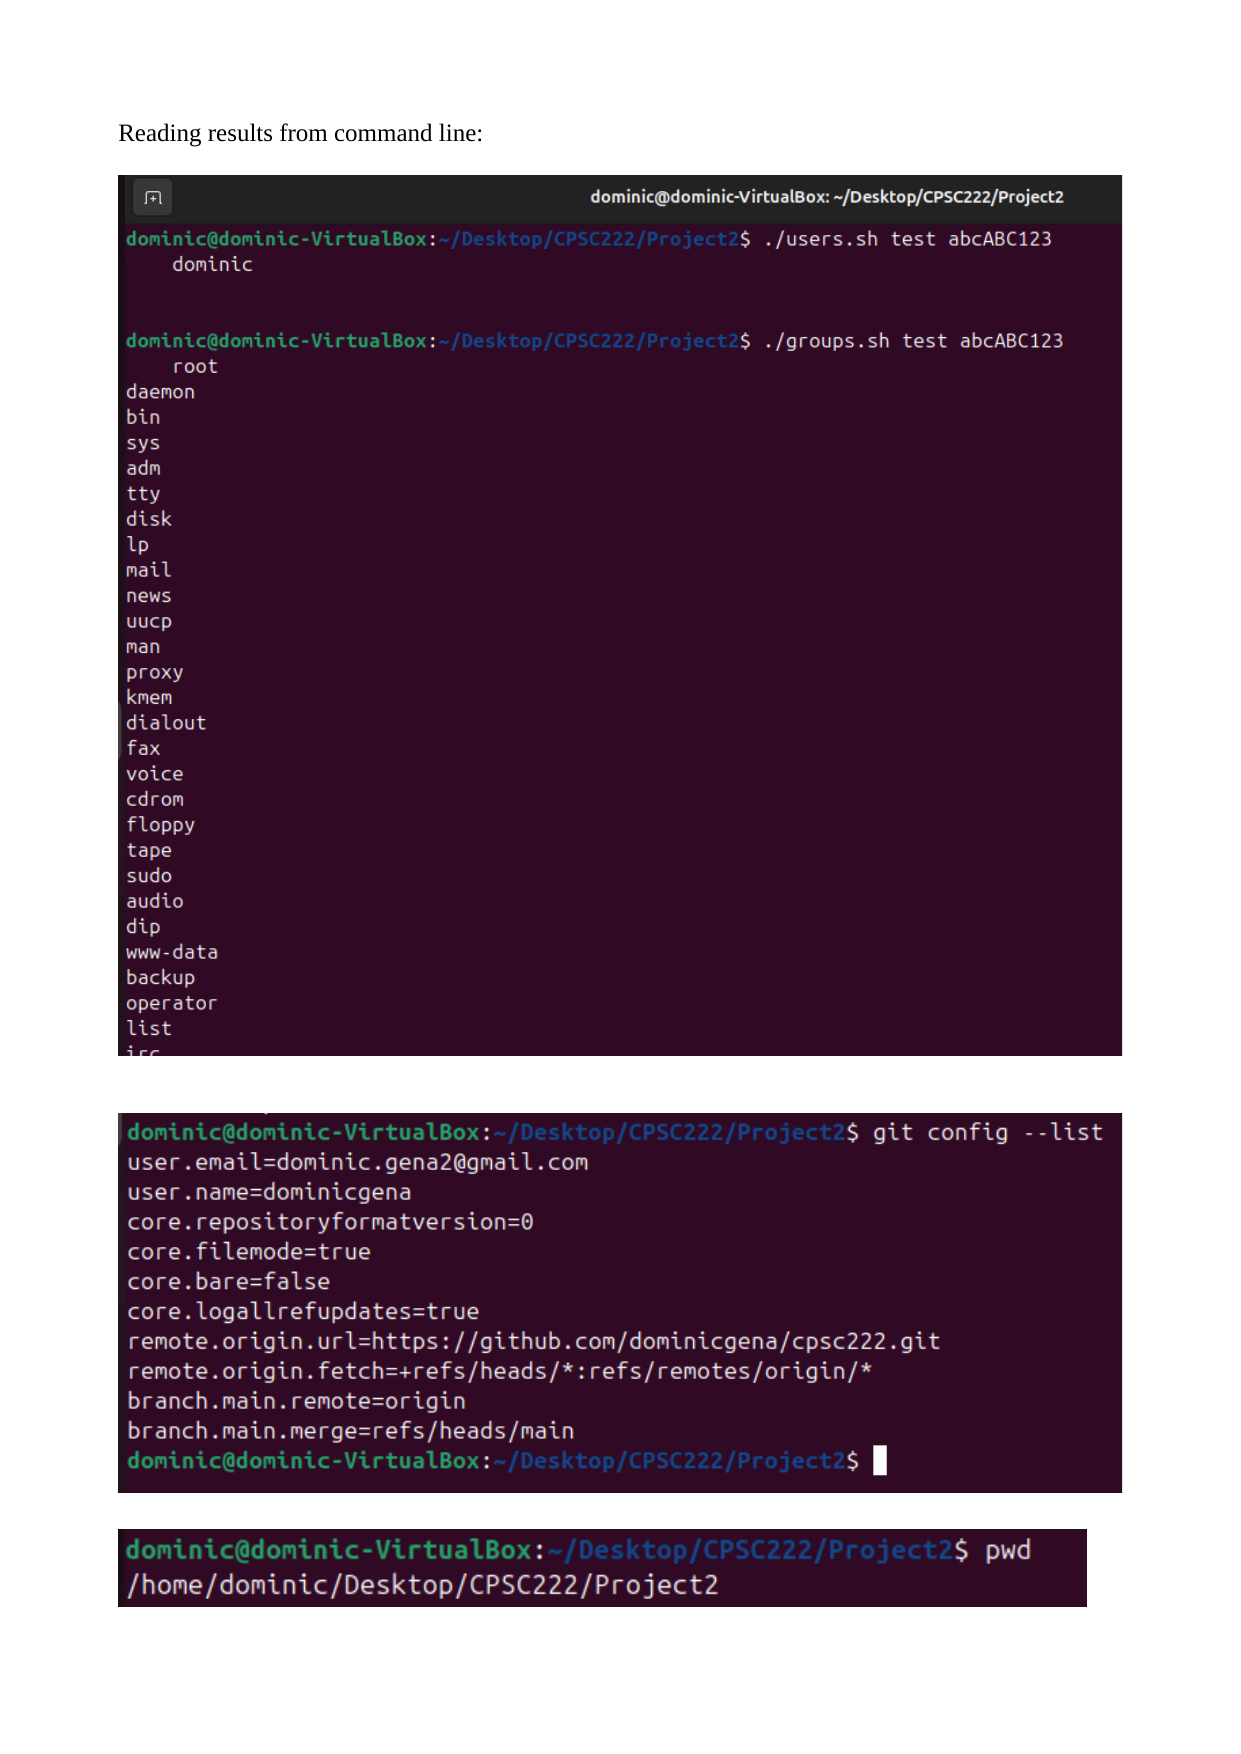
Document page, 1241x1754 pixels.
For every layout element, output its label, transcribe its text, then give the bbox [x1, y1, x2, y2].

picture [118, 175, 1123, 1056]
text Reading results from command line: [118, 118, 1122, 147]
picture [118, 1529, 1087, 1607]
picture [118, 1113, 1123, 1493]
